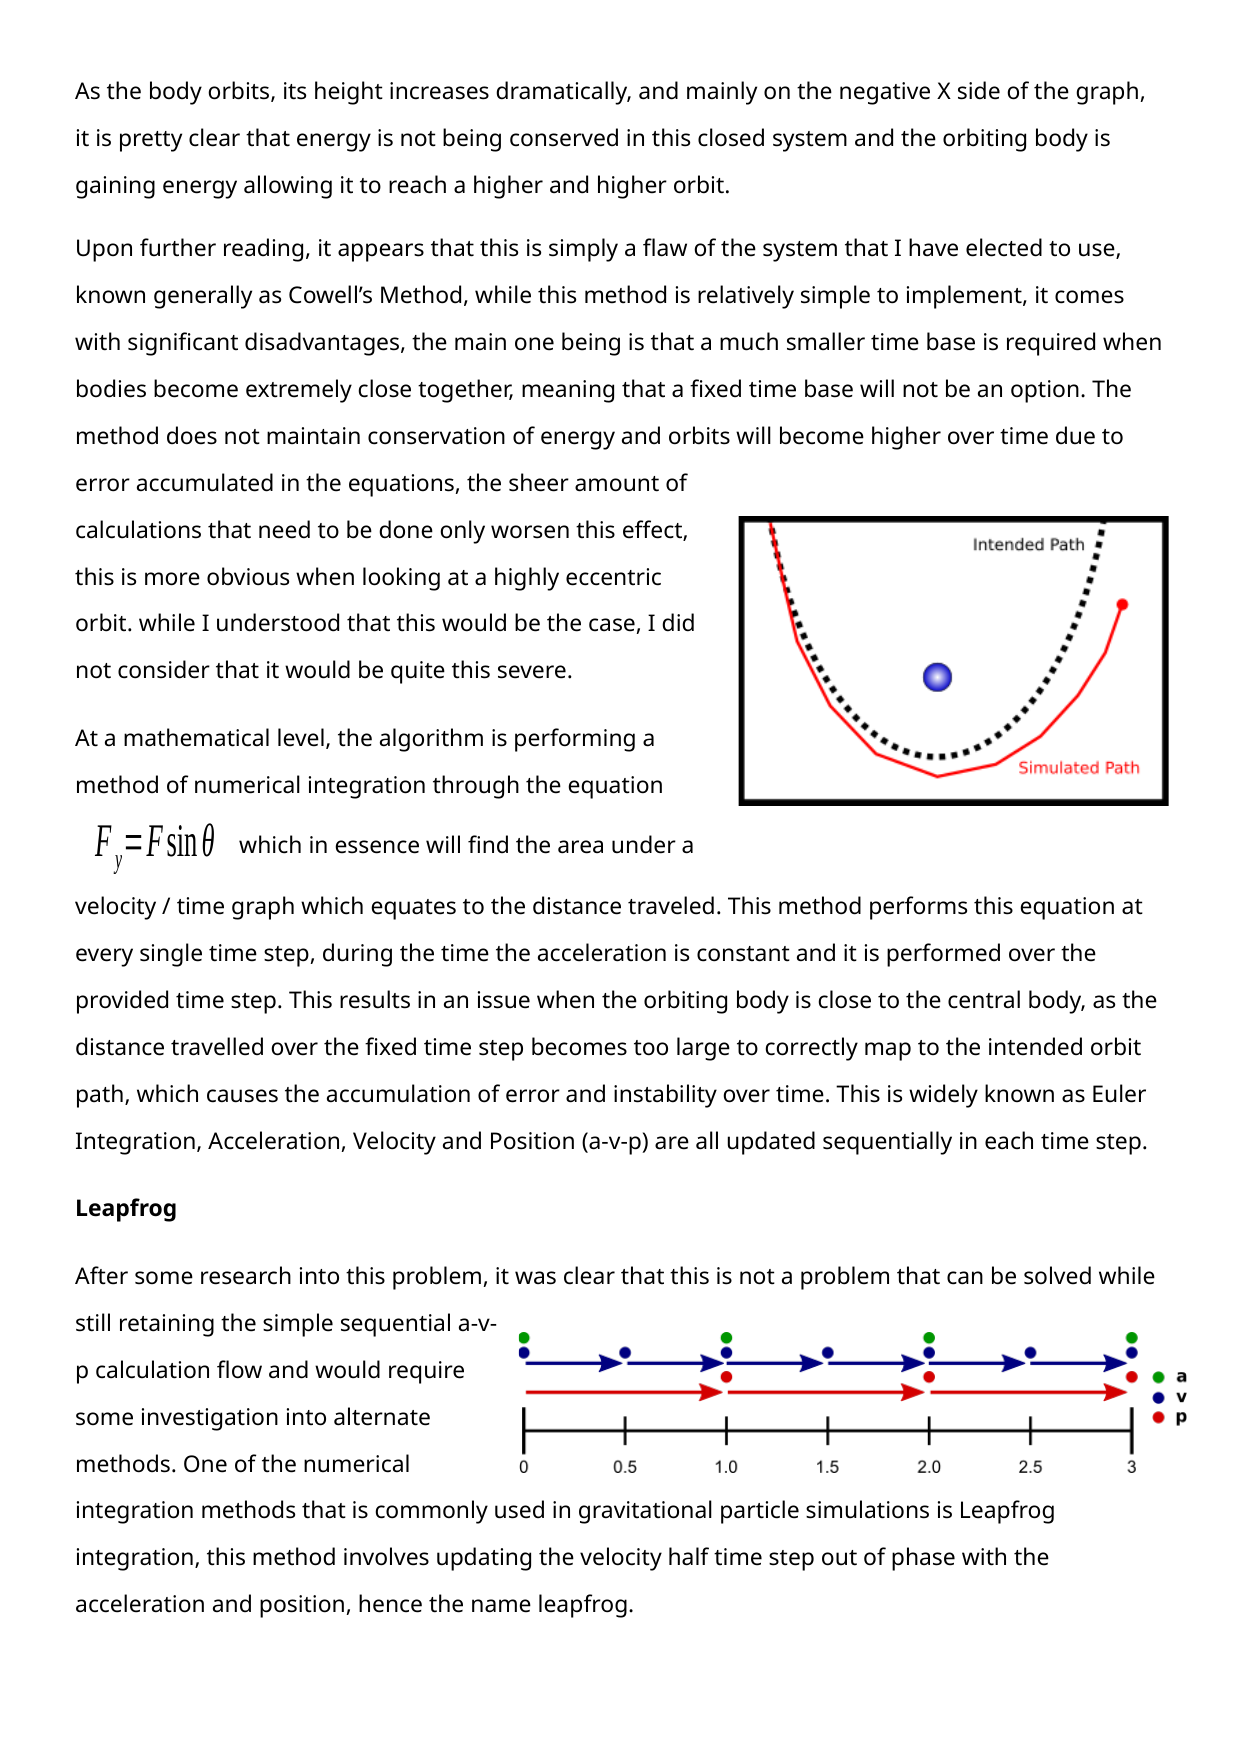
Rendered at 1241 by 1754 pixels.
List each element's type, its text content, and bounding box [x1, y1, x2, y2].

text As the body orbits, its height increases dramatically, and mainly on the negative X side of the graph, it is pretty clear that energy is not being conserved in this closed system and the orbiting body is gaining energy allowing it to reach a higher and higher orbit. [75, 75, 1165, 200]
text Leapfrog [75, 1192, 1165, 1223]
text At a mathematical level, the algorithm is performing a method of numerical integration through the equation which in essence will find the area under a velocity / time graph which equates to the distance traveled. This method performs this equation at every single time step, during the time the acceleration is constant and it is performed over the provided time step. This results in an issue when the orbiting body is close to the central body, as the distance travelled over the fixed time step becomes too large to correctly map to the intended orbit path, which causes the accumulation of error and instability over time. This is widely known as Euler Integration, Acceleration, Velocity and Position (a-v-p) are all updated sequentially in each time step. [75, 722, 1165, 1156]
picture [738, 516, 1169, 806]
text After some research into this problem, it was clear that this is not a problem that can be solved while still retaining the simple sequential a-v-p calculation flow and would require some investigation into alternate methods. One of the numerical integration methods that is commonly used in gravitational particle simulations is Leapfrog integration, this method involves updating the velocity half time step out of phase with the acceleration and position, hence the name leapfrog. [75, 1260, 1165, 1619]
picture [518, 1332, 1187, 1473]
text Upon further reading, it appears that this is simply a flaw of the system that I have elected to use, known generally as Cowell’s Method, while this method is relatively simple to implement, it comes with significant disadvantages, the main one being is that a much smaller time base is required when bodies become extremely close together, meaning that a fixed time base will not be an option. The method does not maintain conservation of energy and orbits will become higher over time due to error accumulated in the equations, the sheer amount of calculations that need to be done only worsen this effect, this is more obvious when looking at a highly eccentric orbit. while I understood that this would be the case, I did not consider that it would be quite this severe. [75, 232, 1165, 685]
